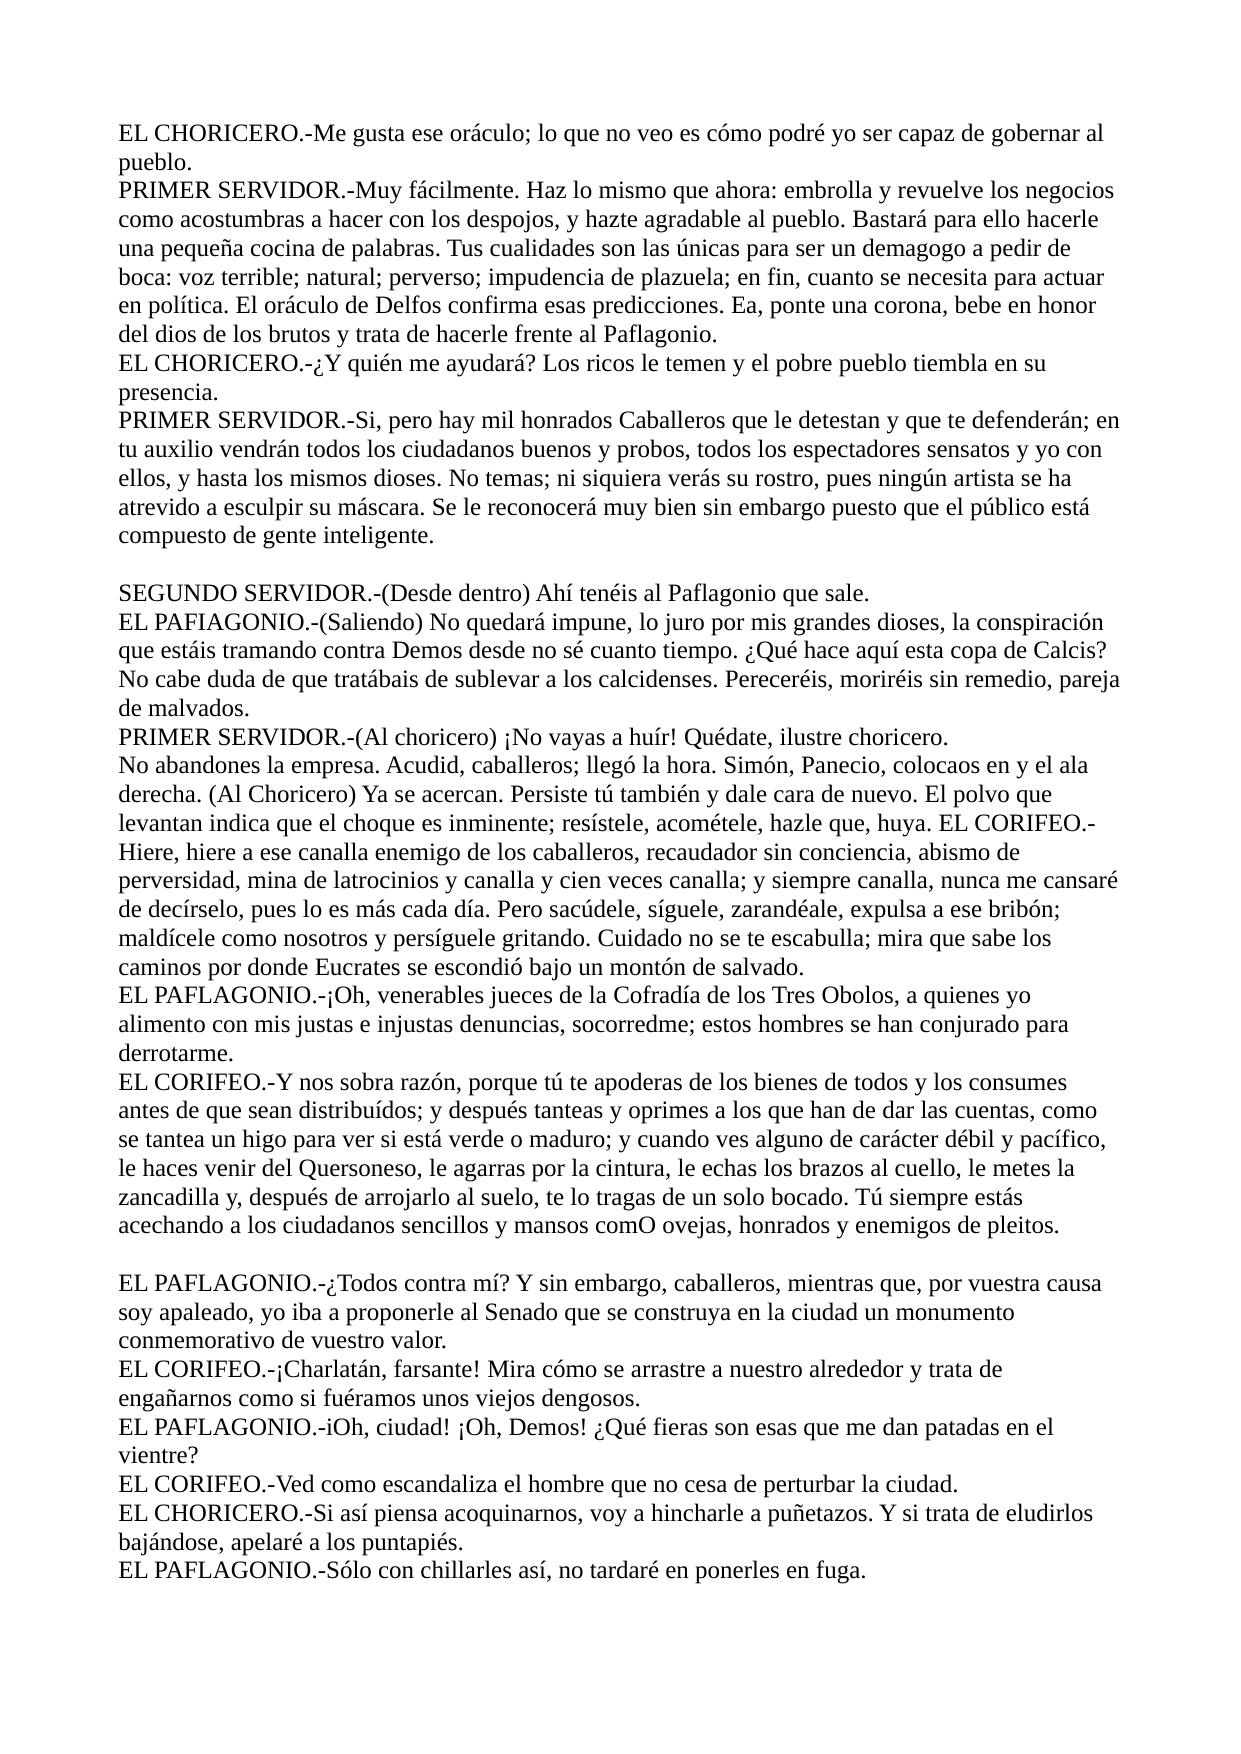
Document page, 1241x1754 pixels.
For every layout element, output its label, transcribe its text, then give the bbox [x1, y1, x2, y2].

text EL CHORICERO.-Si así piensa acoquinarnos, voy a hincharle a puñetazos. Y si trata de eludirlos bajándose, apelaré a los puntapiés. [118, 1498, 1122, 1556]
text PRIMER SERVIDOR.-Si, pero hay mil honrados Caballeros que le detestan y que te defenderán; en tu auxilio vendrán todos los ciudadanos buenos y probos, todos los espectadores sensatos y yo con ellos, y hasta los mismos dioses. No temas; ni siquiera verás su rostro, pues ningún artista se ha atrevido a esculpir su máscara. Se le reconocerá muy bien sin embargo puesto que el público está compuesto de gente inteligente. [118, 406, 1122, 549]
text EL CORIFEO.-Ved como escandaliza el hombre que no cesa de perturbar la ciudad. [118, 1469, 1122, 1498]
text EL CORIFEO.-Y nos sobra razón, porque tú te apoderas de los bienes de todos y los consumes antes de que sean distribuídos; y después tanteas y oprimes a los que han de dar las cuentas, como se tantea un higo para ver si está verde o maduro; y cuando ves alguno de carácter débil y pacífico, le haces venir del Quersoneso, le agarras por la cintura, le echas los brazos al cuello, le metes la zancadilla y, después de arrojarlo al suelo, te lo tragas de un solo bocado. Tú siempre estás acechando a los ciudadanos sencillos y mansos comO ovejas, honrados y enemigos de pleitos. [118, 1067, 1122, 1239]
text EL PAFLAGONIO.-iOh, ciudad! ¡Oh, Demos! ¿Qué fieras son esas que me dan patadas en el vientre? [118, 1412, 1122, 1469]
text EL CHORICERO.-¿Y quién me ayudará? Los ricos le temen y el pobre pueblo tiembla en su presencia. [118, 348, 1122, 406]
text EL PAFLAGONIO.-¡Oh, venerables jueces de la Cofradía de los Tres Obolos, a quienes yo alimento con mis justas e injustas denuncias, socorredme; estos hombres se han conjurado para derrotarme. [118, 981, 1122, 1067]
text SEGUNDO SERVIDOR.-(Desde dentro) Ahí tenéis al Paflagonio que sale. [118, 578, 1122, 607]
text EL CHORICERO.-Me gusta ese oráculo; lo que no veo es cómo podré yo ser capaz de gobernar al pueblo. [118, 118, 1122, 176]
text EL PAFLAGONIO.-Sólo con chillarles así, no tardaré en ponerles en fuga. [118, 1556, 1122, 1584]
text EL PAFLAGONIO.-¿Todos contra mí? Y sin embargo, caballeros, mientras que, por vuestra causa soy apaleado, yo iba a proponerle al Senado que se construya en la ciudad un monumento conmemorativo de vuestro valor. [118, 1268, 1122, 1354]
text PRIMER SERVIDOR.-Muy fácilmente. Haz lo mismo que ahora: embrolla y revuelve los negocios como acostumbras a hacer con los despojos, y hazte agradable al pueblo. Bastará para ello hacerle una pequeña cocina de palabras. Tus cualidades son las únicas para ser un demagogo a pedir de boca: voz terrible; natural; perverso; impudencia de plazuela; en fin, cuanto se necesita para actuar en política. El oráculo de Delfos confirma esas predicciones. Ea, ponte una corona, bebe en honor del dios de los brutos y trata de hacerle frente al Paflagonio. [118, 176, 1122, 348]
text EL CORIFEO.-¡Charlatán, farsante! Mira cómo se arrastre a nuestro alrededor y trata de engañarnos como si fuéramos unos viejos dengosos. [118, 1354, 1122, 1412]
text No abandones la empresa. Acudid, caballeros; llegó la hora. Simón, Panecio, colocaos en y el ala derecha. (Al Choricero) Ya se acercan. Persiste tú también y dale cara de nuevo. El polvo que levantan indica que el choque es inminente; resístele, acométele, hazle que, huya. EL CORIFEO.-Hiere, hiere a ese canalla enemigo de los caballeros, recaudador sin conciencia, abismo de perversidad, mina de latrocinios y canalla y cien veces canalla; y siempre canalla, nunca me cansaré de decírselo, pues lo es más cada día. Pero sacúdele, síguele, zarandéale, expulsa a ese bribón; maldícele como nosotros y persíguele gritando. Cuidado no se te escabulla; mira que sabe los caminos por donde Eucrates se escondió bajo un montón de salvado. [118, 751, 1122, 981]
text EL PAFIAGONIO.-(Saliendo) No quedará impune, lo juro por mis grandes dioses, la conspiración que estáis tramando contra Demos desde no sé cuanto tiempo. ¿Qué hace aquí esta copa de Calcis? No cabe duda de que tratábais de sublevar a los calcidenses. Pereceréis, moriréis sin remedio, pareja de malvados. [118, 607, 1122, 722]
text PRIMER SERVIDOR.-(Al choricero) ¡No vayas a huír! Quédate, ilustre choricero. [118, 722, 1122, 751]
